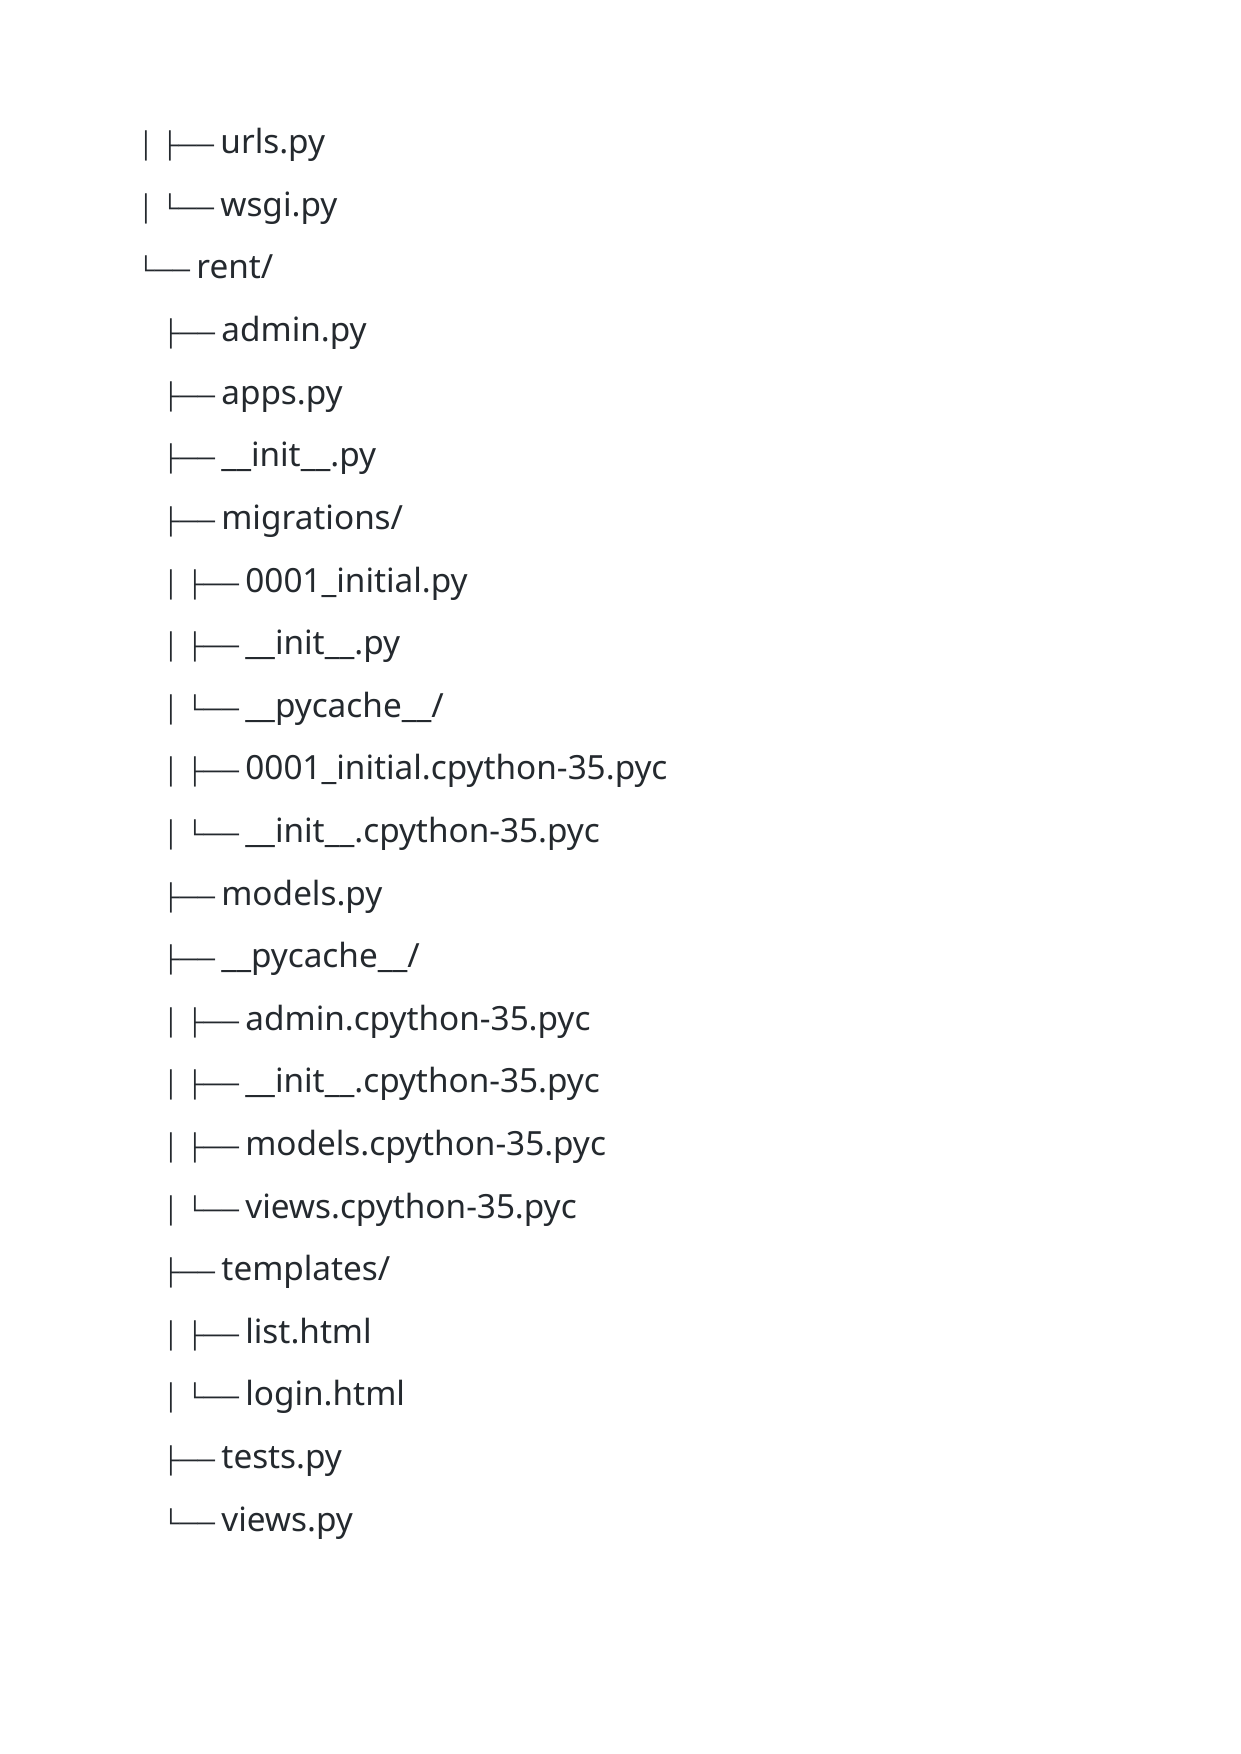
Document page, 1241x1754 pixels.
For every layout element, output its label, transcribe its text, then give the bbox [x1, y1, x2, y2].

text ├── __init__.py [118, 431, 1122, 477]
text │ ├── urls.py [118, 118, 1122, 163]
text │ └── views.cpython-35.pyc [118, 1182, 1122, 1228]
text │ ├── __init__.py [118, 619, 1122, 664]
text └── views.py [118, 1495, 1122, 1541]
text ├── models.py [118, 869, 1122, 915]
text │ ├── 0001_initial.py [118, 556, 1122, 602]
text ├── admin.py [118, 306, 1122, 351]
text └── rent/ [118, 243, 1122, 289]
text │ └── login.html [118, 1370, 1122, 1416]
text ├── tests.py [118, 1433, 1122, 1478]
text │ └── __pycache__/ [118, 682, 1122, 727]
text │ ├── models.cpython-35.pyc [118, 1120, 1122, 1165]
text │ ├── 0001_initial.cpython-35.pyc [118, 744, 1122, 789]
text ├── __pycache__/ [118, 932, 1122, 977]
text │ ├── __init__.cpython-35.pyc [118, 1057, 1122, 1103]
text ├── apps.py [118, 368, 1122, 414]
text ├── migrations/ [118, 494, 1122, 539]
text ├── templates/ [118, 1245, 1122, 1290]
text │ ├── list.html [118, 1308, 1122, 1353]
text │ └── __init__.cpython-35.pyc [118, 807, 1122, 852]
text │ ├── admin.cpython-35.pyc [118, 994, 1122, 1040]
text │ └── wsgi.py [118, 181, 1122, 226]
